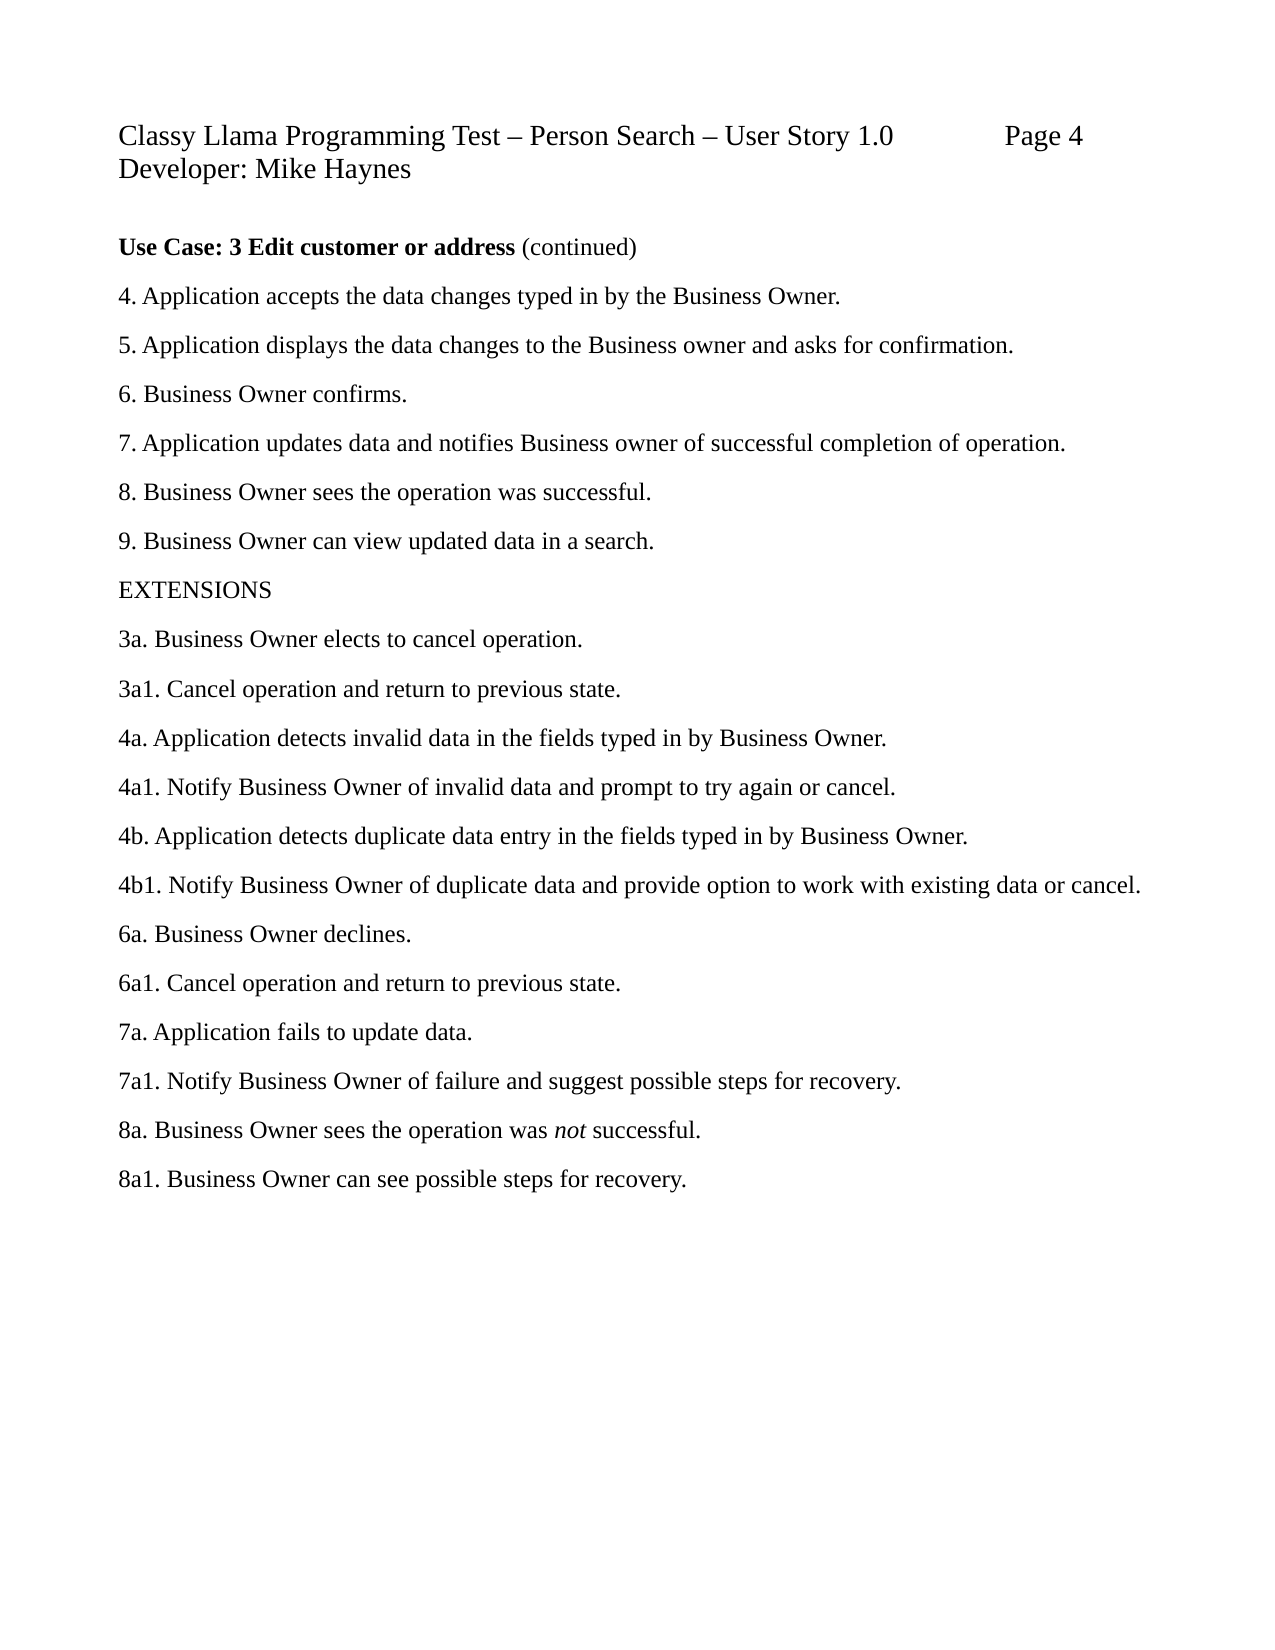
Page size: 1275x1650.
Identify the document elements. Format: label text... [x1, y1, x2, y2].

text Classy Llama Programming Test – Person Search – User Story 1.0 Page 4 [118, 118, 1157, 152]
text Developer: Mike Haynes [118, 152, 1157, 185]
text 7a. Application fails to update data. [118, 1017, 1157, 1046]
text 8a1. Business Owner can see possible steps for recovery. [118, 1164, 1157, 1193]
text 7a1. Notify Business Owner of failure and suggest possible steps for recovery. [118, 1066, 1157, 1095]
text 6. Business Owner confirms. [118, 379, 1157, 408]
text 4a1. Notify Business Owner of invalid data and prompt to try again or cancel. [118, 772, 1157, 801]
text 4b. Application detects duplicate data entry in the fields typed in by Business Owner. [118, 821, 1157, 849]
text 3a. Business Owner elects to cancel operation. [118, 624, 1157, 653]
text 9. Business Owner can view updated data in a search. [118, 526, 1157, 555]
text 6a. Business Owner declines. [118, 919, 1157, 948]
text EXTENSIONS [118, 576, 1157, 604]
text Use Case: 3 Edit customer or address (continued) [118, 232, 1157, 261]
text 8a. Business Owner sees the operation was not successful. [118, 1115, 1157, 1144]
text 7. Application updates data and notifies Business owner of successful completion of operation. [118, 428, 1157, 457]
text 8. Business Owner sees the operation was successful. [118, 477, 1157, 506]
text 6a1. Cancel operation and return to previous state. [118, 968, 1157, 997]
text 3a1. Cancel operation and return to previous state. [118, 674, 1157, 702]
text 5. Application displays the data changes to the Business owner and asks for confirmation. [118, 330, 1157, 359]
text 4b1. Notify Business Owner of duplicate data and provide option to work with existing data or cancel. [118, 870, 1157, 899]
text 4. Application accepts the data changes typed in by the Business Owner. [118, 281, 1157, 310]
text 4a. Application detects invalid data in the fields typed in by Business Owner. [118, 723, 1157, 751]
